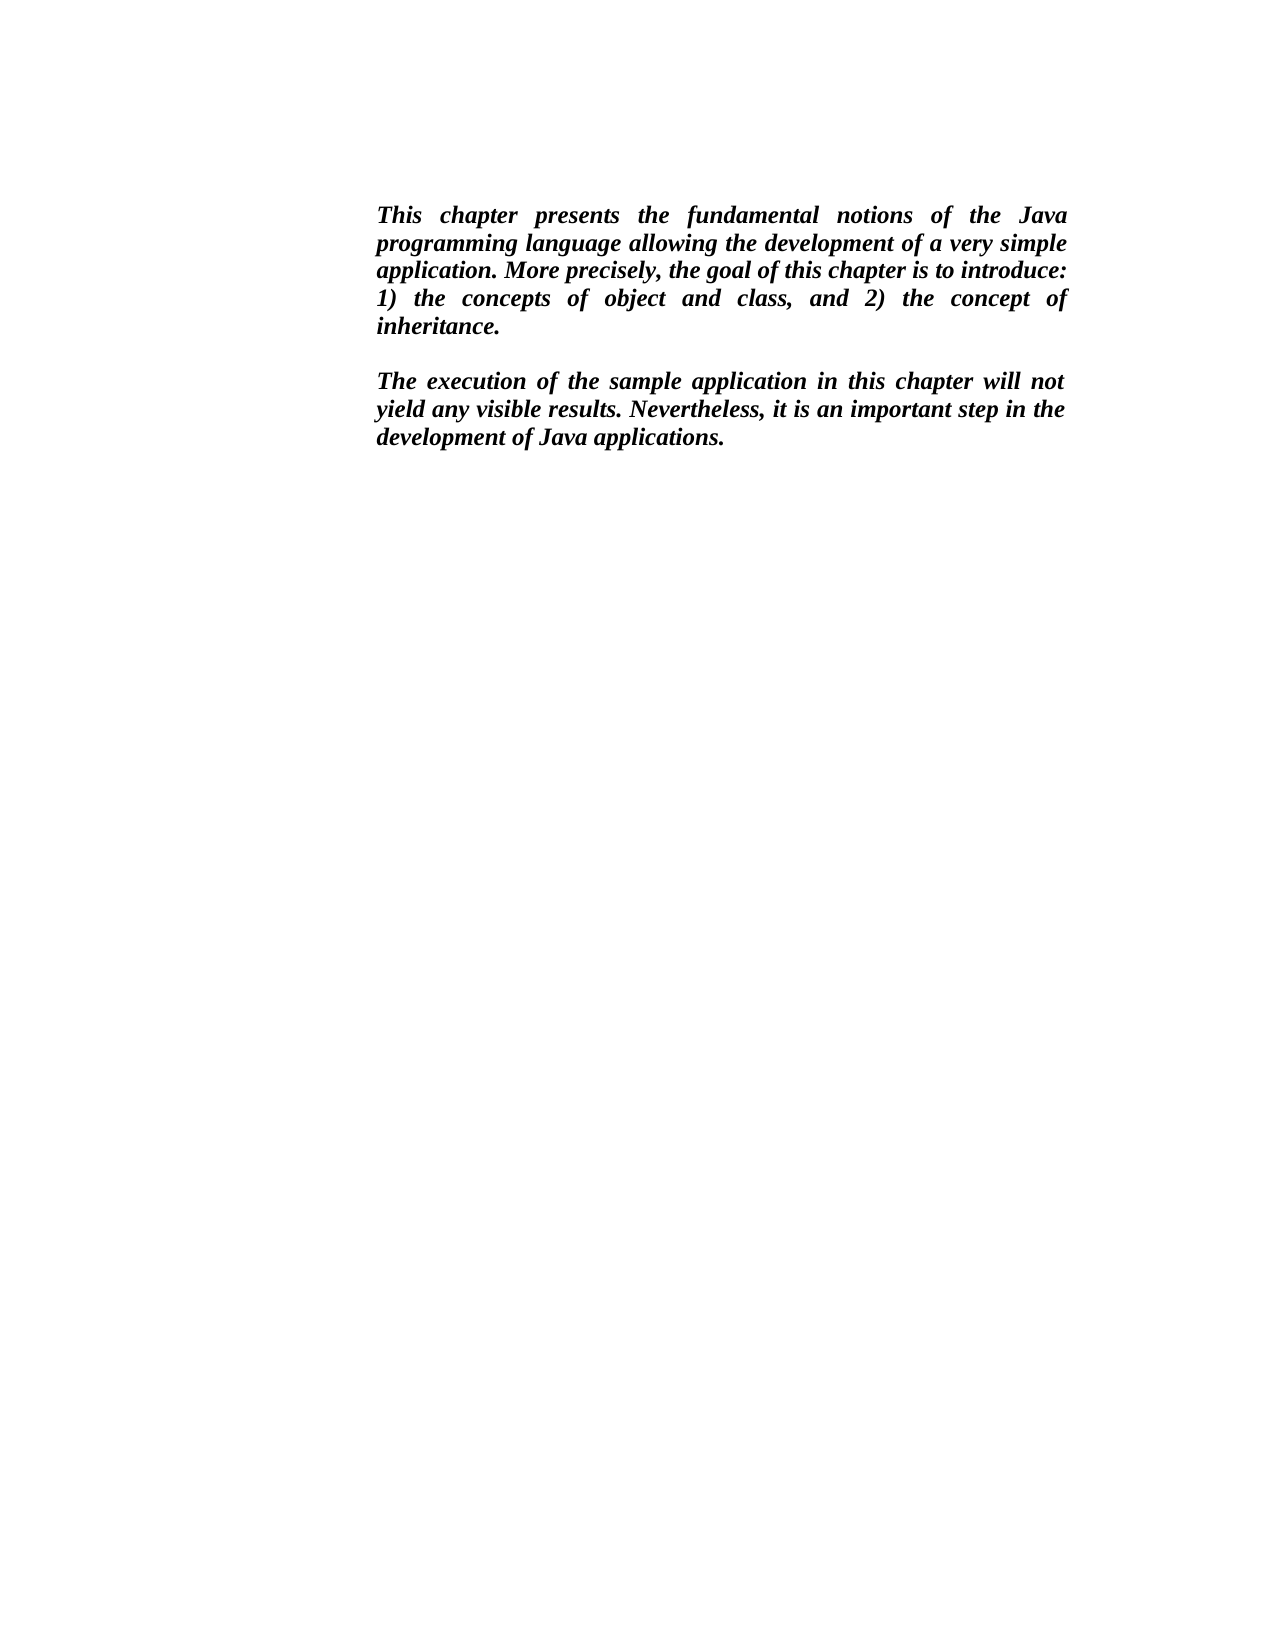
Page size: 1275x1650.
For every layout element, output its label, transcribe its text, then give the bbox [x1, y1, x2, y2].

table_header [118, 368, 369, 451]
table_header This chapter presents the fundamental notions of the Java programming language allowing the development of a very simple application. More precisely, the goal of this chapter is to introduce: 1) the concepts of object and class, and 2) the concept of inheritance. [369, 118, 1078, 340]
table_header [118, 118, 369, 340]
table_header The execution of the sample application in this chapter will not yield any visible results. Nevertheless, it is an important step in the development of Java applications. [369, 368, 1075, 451]
